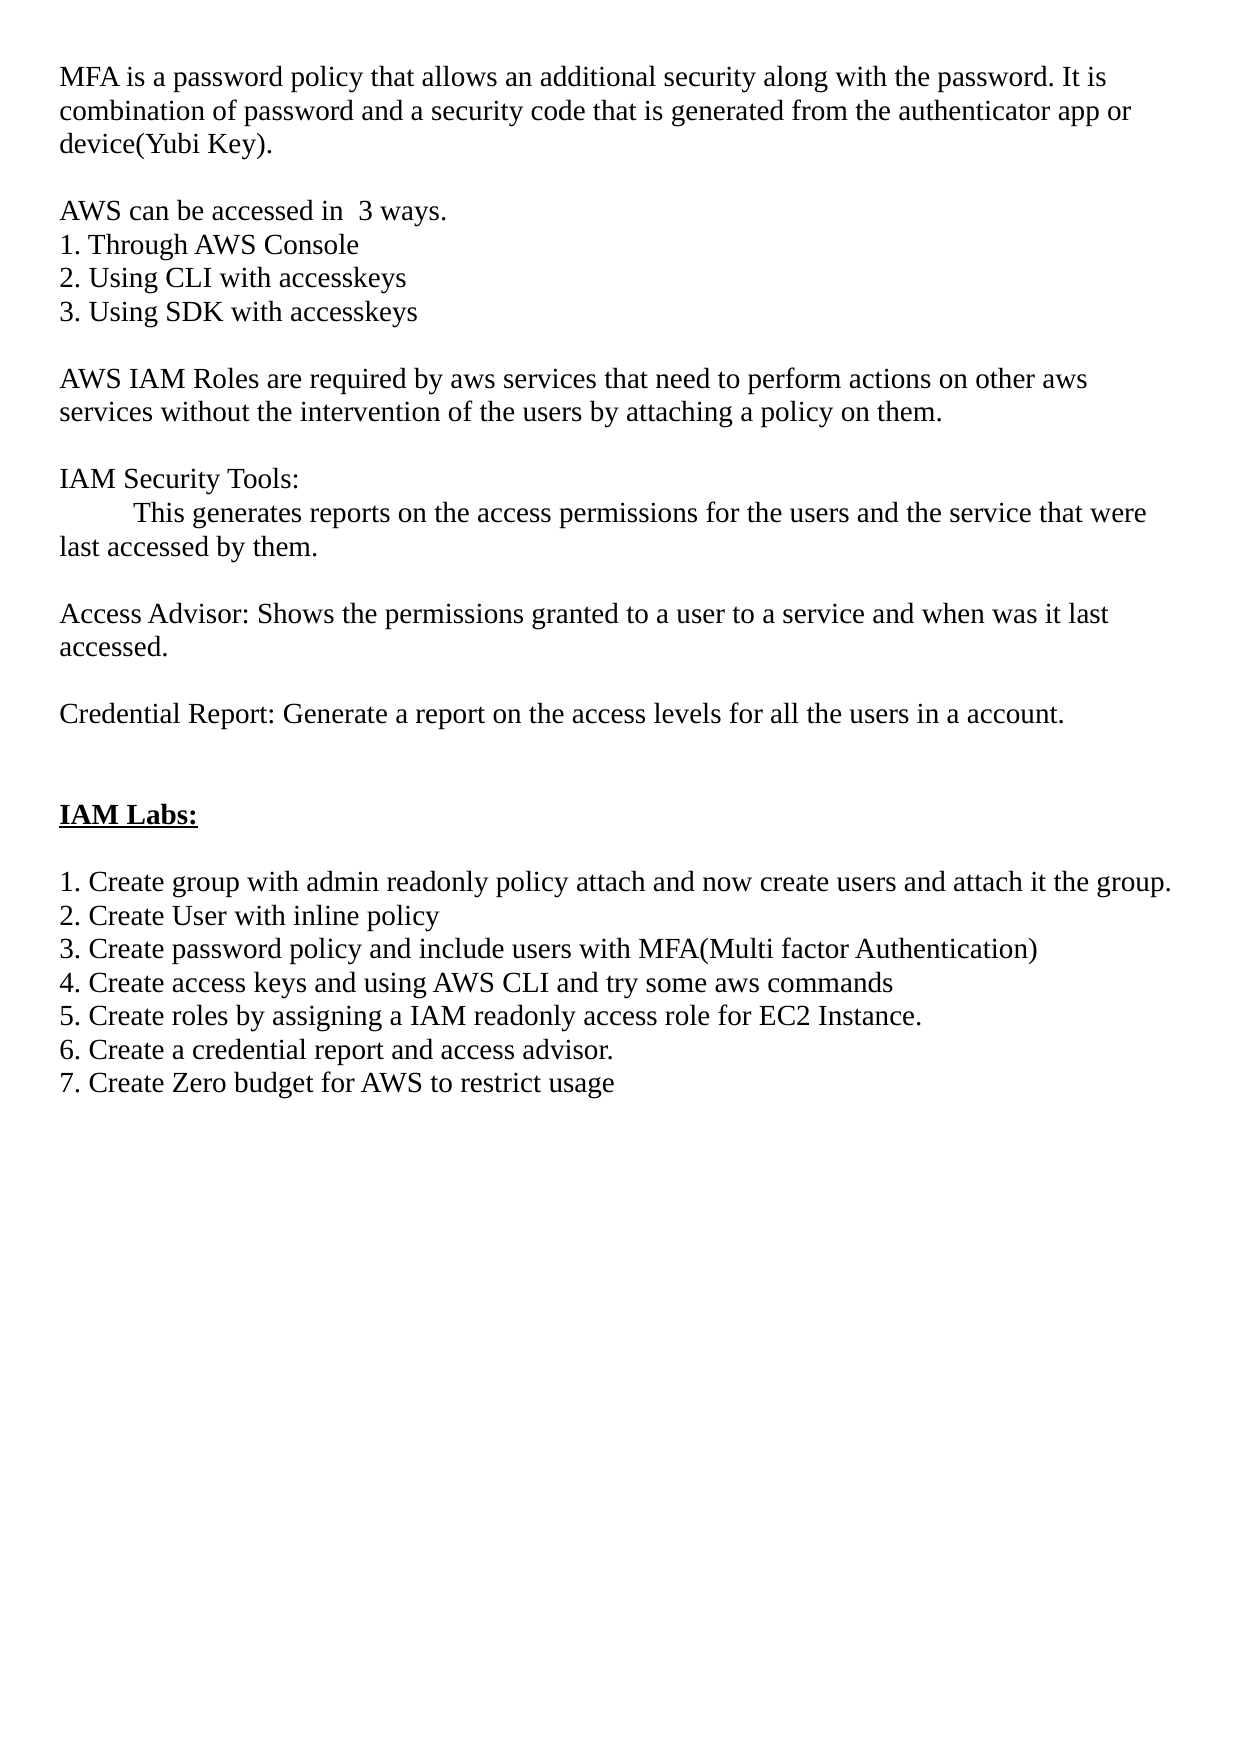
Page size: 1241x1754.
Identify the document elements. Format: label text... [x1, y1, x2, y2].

text 3. Using SDK with accesskeys [59, 294, 1181, 327]
text 2. Create User with inline policy [59, 898, 1181, 931]
text Access Advisor: Shows the permissions granted to a user to a service and when was it last accessed. [59, 596, 1181, 663]
text This generates reports on the access permissions for the users and the service that were last accessed by them. [59, 495, 1181, 562]
text 6. Create a credential report and access advisor. [59, 1032, 1181, 1065]
text 7. Create Zero budget for AWS to restrict usage [59, 1065, 1181, 1099]
text 5. Create roles by assigning a IAM readonly access role for EC2 Instance. [59, 998, 1181, 1032]
text 3. Create password policy and include users with MFA(Multi factor Authentication) [59, 931, 1181, 965]
text 1. Create group with admin readonly policy attach and now create users and attach it the group. [59, 864, 1181, 898]
text MFA is a password policy that allows an additional security along with the password. It is combination of password and a security code that is generated from the authenticator app or device(Yubi Key). [59, 59, 1181, 160]
text 4. Create access keys and using AWS CLI and try some aws commands [59, 965, 1181, 998]
text IAM Labs: [59, 797, 1181, 831]
text 2. Using CLI with accesskeys [59, 260, 1181, 294]
text AWS can be accessed in 3 ways. [59, 193, 1181, 227]
text 1. Through AWS Console [59, 227, 1181, 260]
text Credential Report: Generate a report on the access levels for all the users in a account. [59, 696, 1181, 730]
text AWS IAM Roles are required by aws services that need to perform actions on other aws services without the intervention of the users by attaching a policy on them. [59, 361, 1181, 428]
text IAM Security Tools: [59, 462, 1181, 495]
